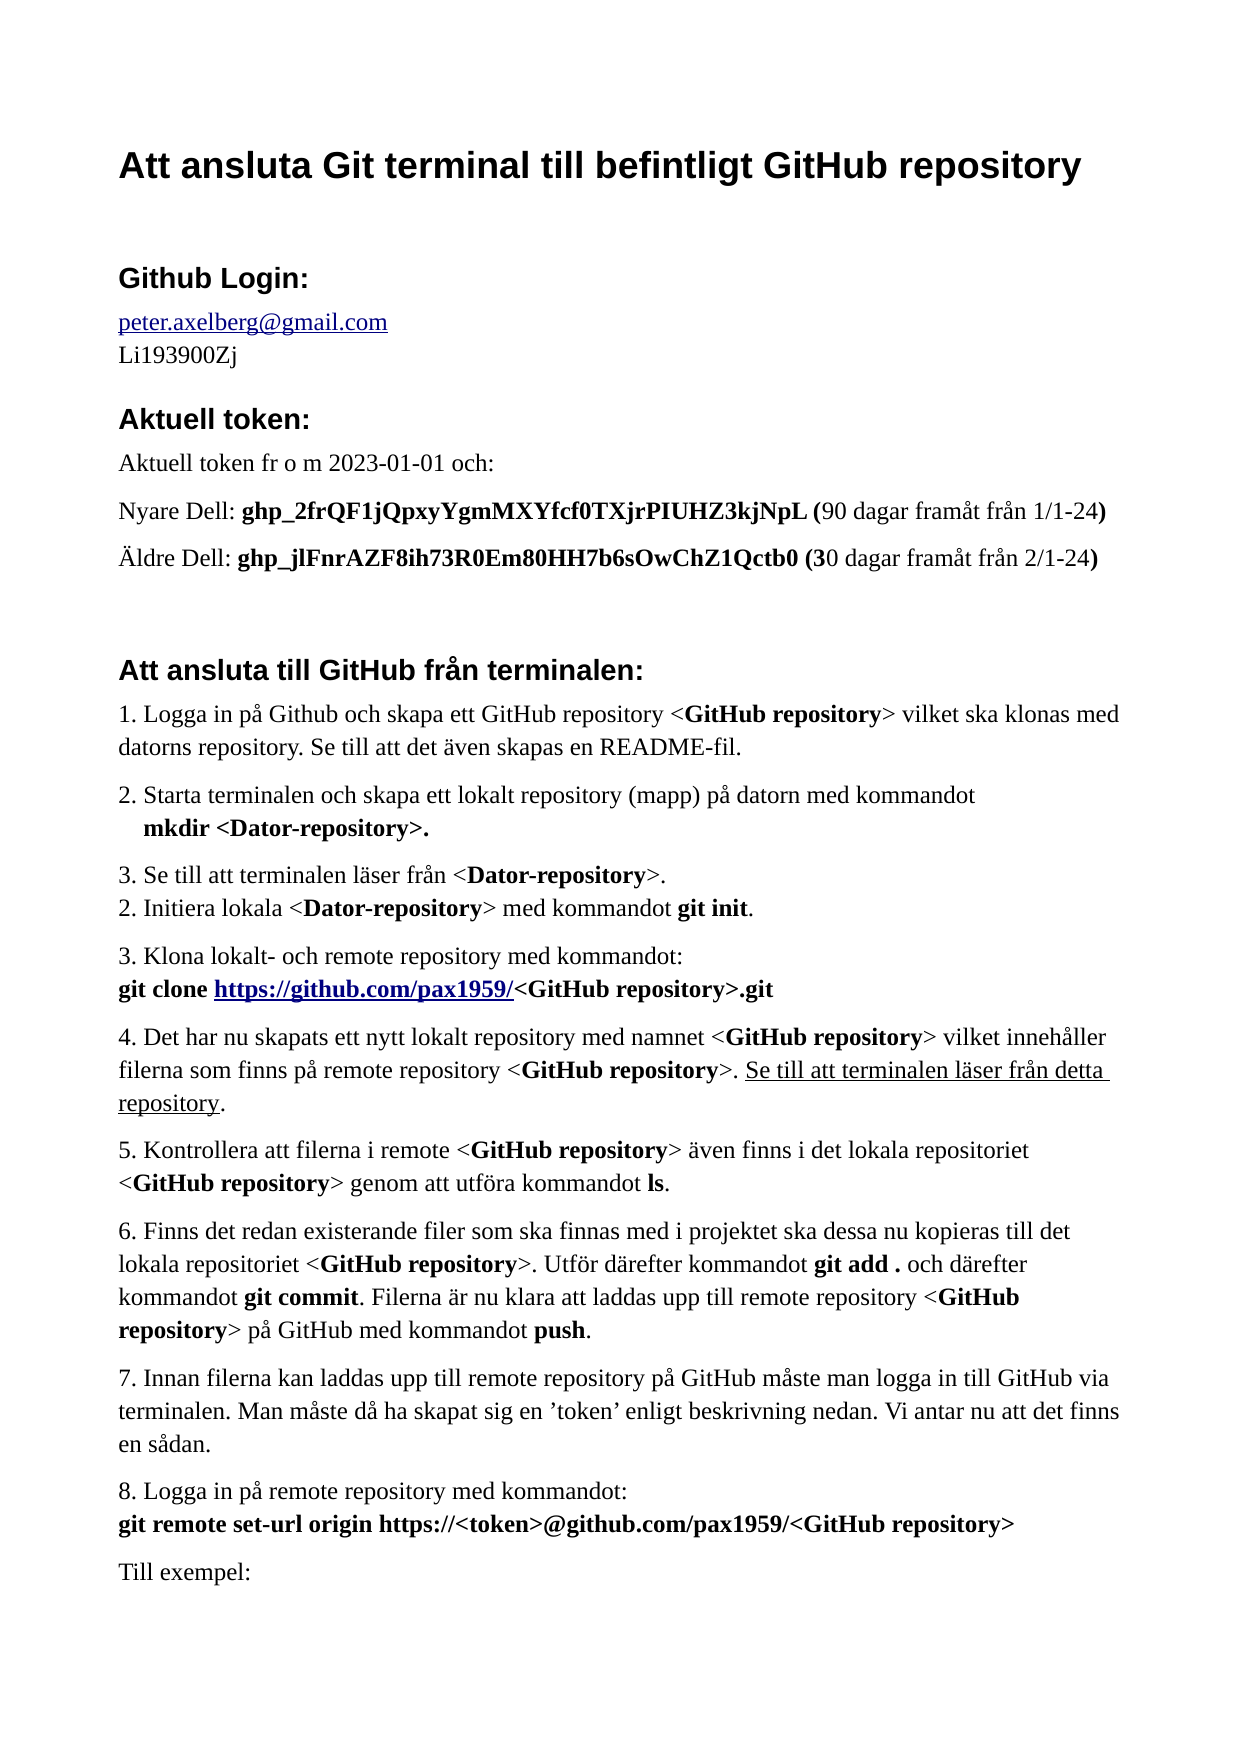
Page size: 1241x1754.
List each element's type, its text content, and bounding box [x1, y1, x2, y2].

text 3. Klona lokalt- och remote repository med kommandot: git clone https://github.com/pax1959/<GitHub repository>.git [118, 941, 1122, 1003]
text 2. Starta terminalen och skapa ett lokalt repository (mapp) på datorn med kommandot mkdir <Dator-repository>. [118, 780, 1122, 842]
subtitle Att ansluta Git terminal till befintligt GitHub repository [118, 143, 1122, 186]
text Nyare Dell: 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 (90 dagar framåt från 1/1-24) [118, 496, 1122, 524]
subtitle Att ansluta till GitHub från terminalen: [118, 653, 1122, 687]
text Aktuell token fr o m 2023-01-01 och: [118, 448, 1122, 477]
subtitle Github Login: [118, 261, 1122, 294]
text Äldre Dell: 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 (30 dagar framåt från 2/1-24) [118, 543, 1122, 572]
subtitle Aktuell token: [118, 402, 1122, 436]
text peter.axelberg@gmail.com Li193900Zj [118, 307, 1122, 369]
text 7. Innan filerna kan laddas upp till remote repository på GitHub måste man logga in till GitHub via terminalen. Man måste då ha skapat sig en ’token’ enligt beskrivning nedan. Vi antar nu att det finns en sådan. [118, 1363, 1122, 1457]
text 1. Logga in på Github och skapa ett GitHub repository <GitHub repository> vilket ska klonas med datorns repository. Se till att det även skapas en README-fil. [118, 699, 1122, 761]
text 8. Logga in på remote repository med kommandot: git remote set-url origin https://<token>@github.com/pax1959/<GitHub repository> [118, 1476, 1122, 1538]
text 6. Finns det redan existerande filer som ska finnas med i projektet ska dessa nu kopieras till det lokala repositoriet <GitHub repository>. Utför därefter kommandot git add . och därefter kommandot git commit. Filerna är nu klara att laddas upp till remote repository <GitHub repository> på GitHub med kommandot push. [118, 1216, 1122, 1344]
text 3. Se till att terminalen läser från <Dator-repository>. 2. Initiera lokala <Dator-repository> med kommandot git init. [118, 861, 1122, 922]
text Till exempel: [118, 1557, 1122, 1586]
text 5. Kontrollera att filerna i remote <GitHub repository> även finns i det lokala repositoriet <GitHub repository> genom att utföra kommandot ls. [118, 1135, 1122, 1197]
text 4. Det har nu skapats ett nytt lokalt repository med namnet <GitHub repository> vilket innehåller filerna som finns på remote repository <GitHub repository>. Se till att terminalen läser från detta repository. [118, 1022, 1122, 1117]
